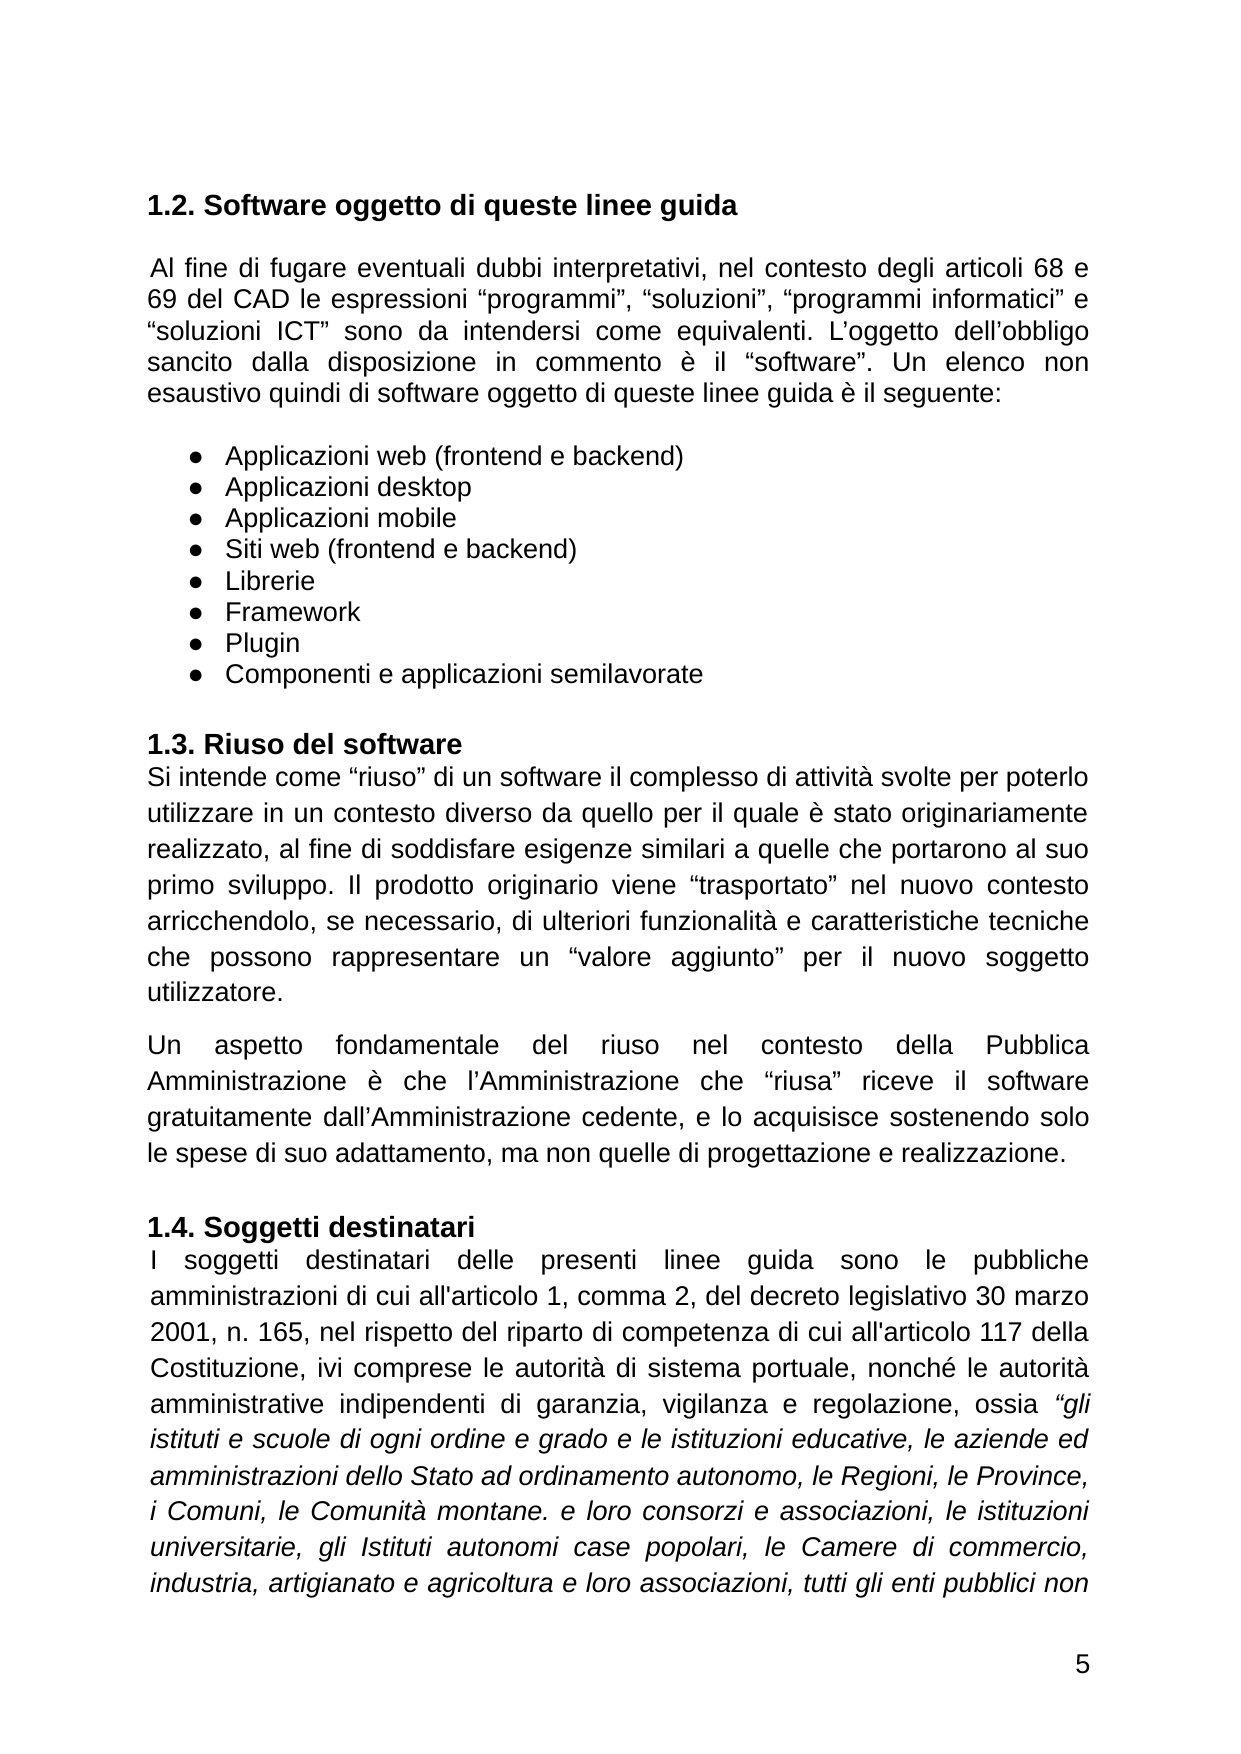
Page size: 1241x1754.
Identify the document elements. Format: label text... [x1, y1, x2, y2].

text I soggetti destinatari delle presenti linee guida sono le pubbliche amministrazioni di cui all'articolo 1, comma 2, del decreto legislativo 30 marzo 2001, n. 165, nel rispetto del riparto di competenza di cui all'articolo 117 della Costituzione, ivi comprese le autorità di sistema portuale, nonché le autorità amministrative indipendenti di garanzia, vigilanza e regolazione, ossia “gli istituti e scuole di ogni ordine e grado e le istituzioni educative, le aziende ed amministrazioni dello Stato ad ordinamento autonomo, le Regioni, le Province, i Comuni, le Comunità montane. e loro consorzi e associazioni, le istituzioni universitarie, gli Istituti autonomi case popolari, le Camere di commercio, industria, artigianato e agricoltura e loro associazioni, tutti gli enti pubblici non [150, 1244, 1090, 1598]
subtitle 1.3. Riuso del software [147, 727, 1090, 761]
list Framework [187, 596, 1090, 627]
list Plugin [187, 627, 1090, 658]
list Applicazioni desktop [187, 471, 1090, 502]
subtitle 1.2. Software oggetto di queste linee guida [147, 187, 1090, 221]
list Applicazioni web (frontend e backend) [187, 440, 1090, 471]
text Un aspetto fondamentale del riuso nel contesto della Pubblica Amministrazione è che l’Amministrazione che “riusa” riceve il software gratuitamente dall’Amministrazione cedente, e lo acquisisce sostenendo solo le spese di suo adattamento, ma non quelle di progettazione e realizzazione. [147, 1029, 1090, 1168]
list Componenti e applicazioni semilavorate [187, 658, 1090, 690]
subtitle 1.4. Soggetti destinatari [147, 1210, 1090, 1244]
text Al fine di fugare eventuali dubbi interpretativi, nel contesto degli articoli 68 e 69 del CAD le espressioni “programmi”, “soluzioni”, “programmi informatici” e “soluzioni ICT” sono da intendersi come equivalenti. L’oggetto dell’obbligo sancito dalla disposizione in commento è il “software”. Un elenco non esaustivo quindi di software oggetto di queste linee guida è il seguente: [147, 252, 1090, 408]
list Librerie [187, 565, 1090, 596]
text Si intende come “riuso” di un software il complesso di attività svolte per poterlo utilizzare in un contesto diverso da quello per il quale è stato originariamente realizzato, al fine di soddisfare esigenze similari a quelle che portarono al suo primo sviluppo. Il prodotto originario viene “trasportato” nel nuovo contesto arricchendolo, se necessario, di ulteriori funzionalità e caratteristiche tecniche che possono rappresentare un “valore aggiunto” per il nuovo soggetto utilizzatore. [147, 761, 1090, 1008]
list Applicazioni mobile [187, 502, 1090, 533]
list Siti web (frontend e backend) [187, 533, 1090, 565]
